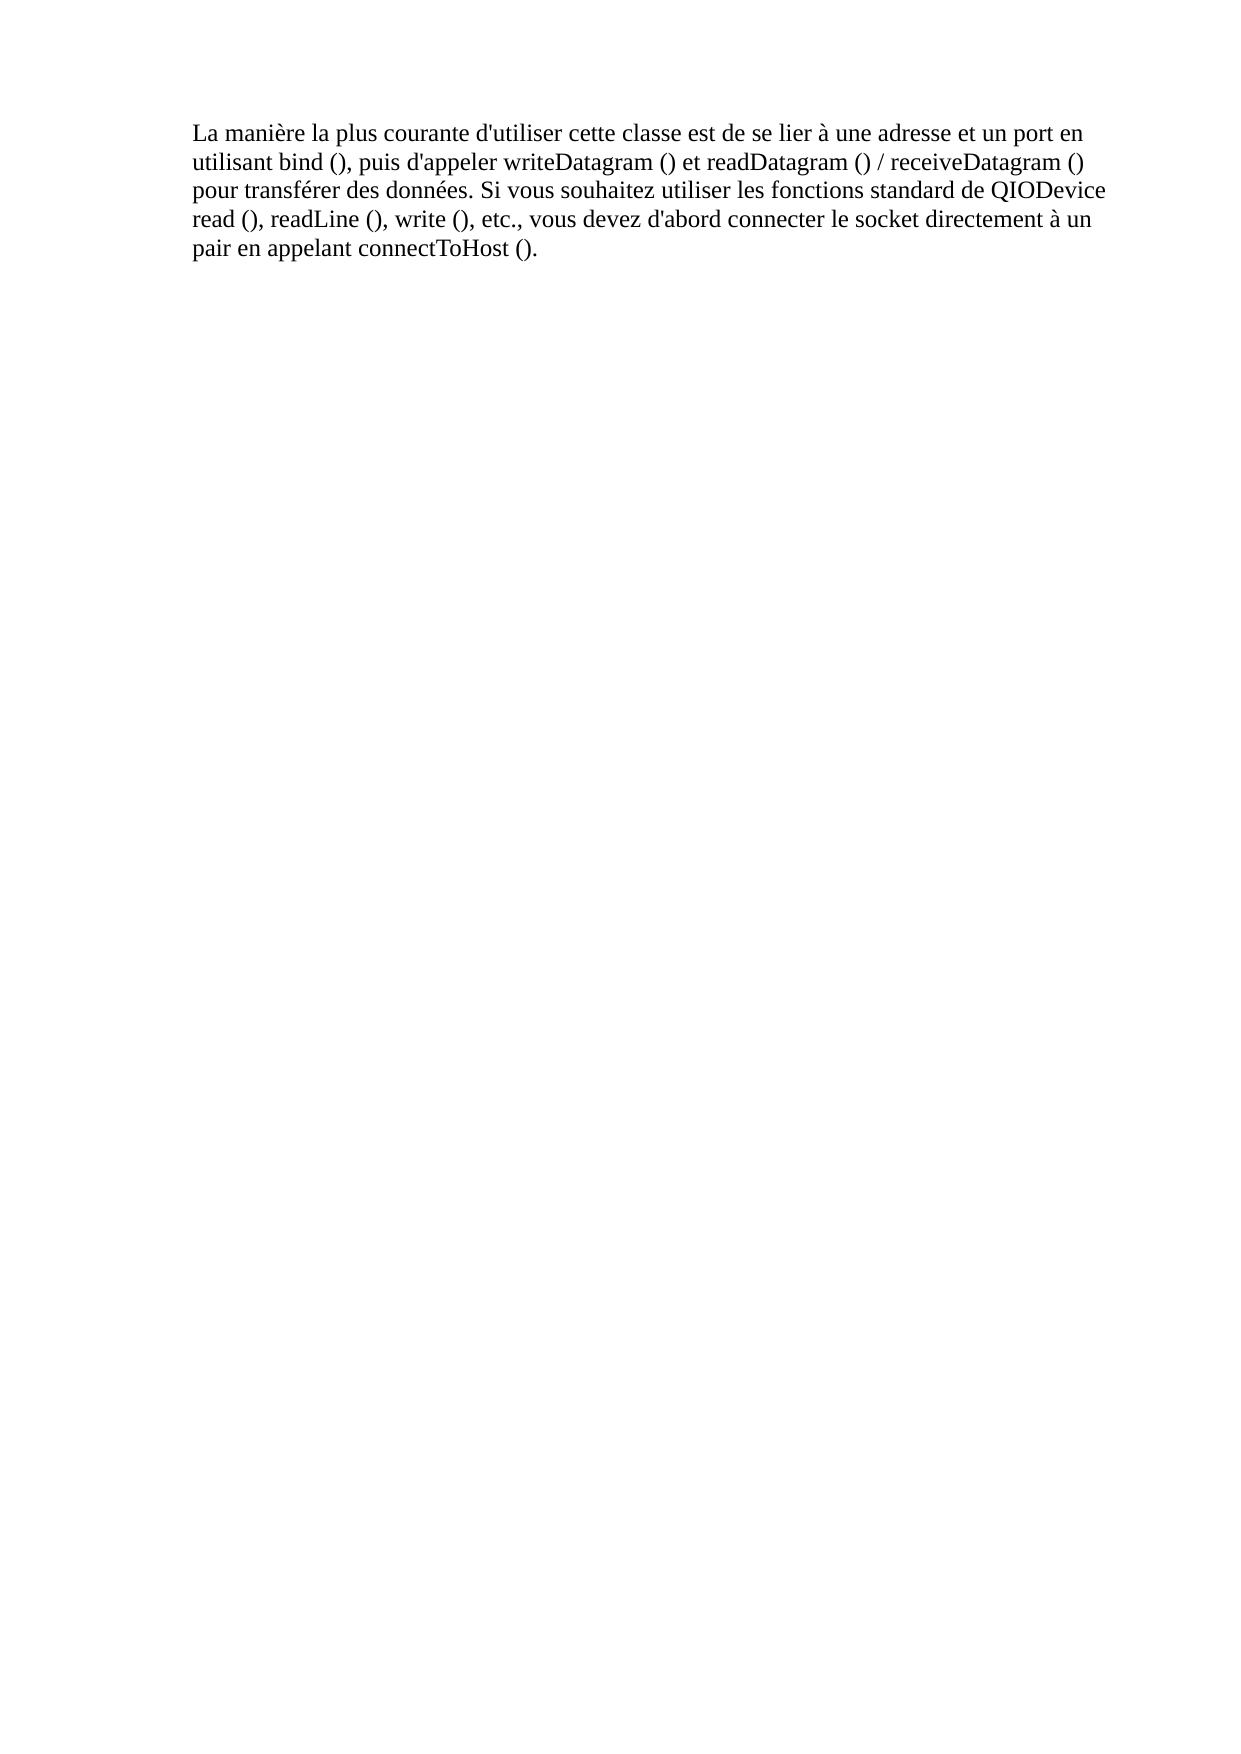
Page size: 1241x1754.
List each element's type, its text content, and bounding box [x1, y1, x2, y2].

text La manière la plus courante d'utiliser cette classe est de se lier à une adresse et un port en utilisant bind (), puis d'appeler writeDatagram () et readDatagram () / receiveDatagram () pour transférer des données. Si vous souhaitez utiliser les fonctions standard de QIODevice read (), readLine (), write (), etc., vous devez d'abord connecter le socket directement à un pair en appelant connectToHost (). [192, 118, 1122, 262]
